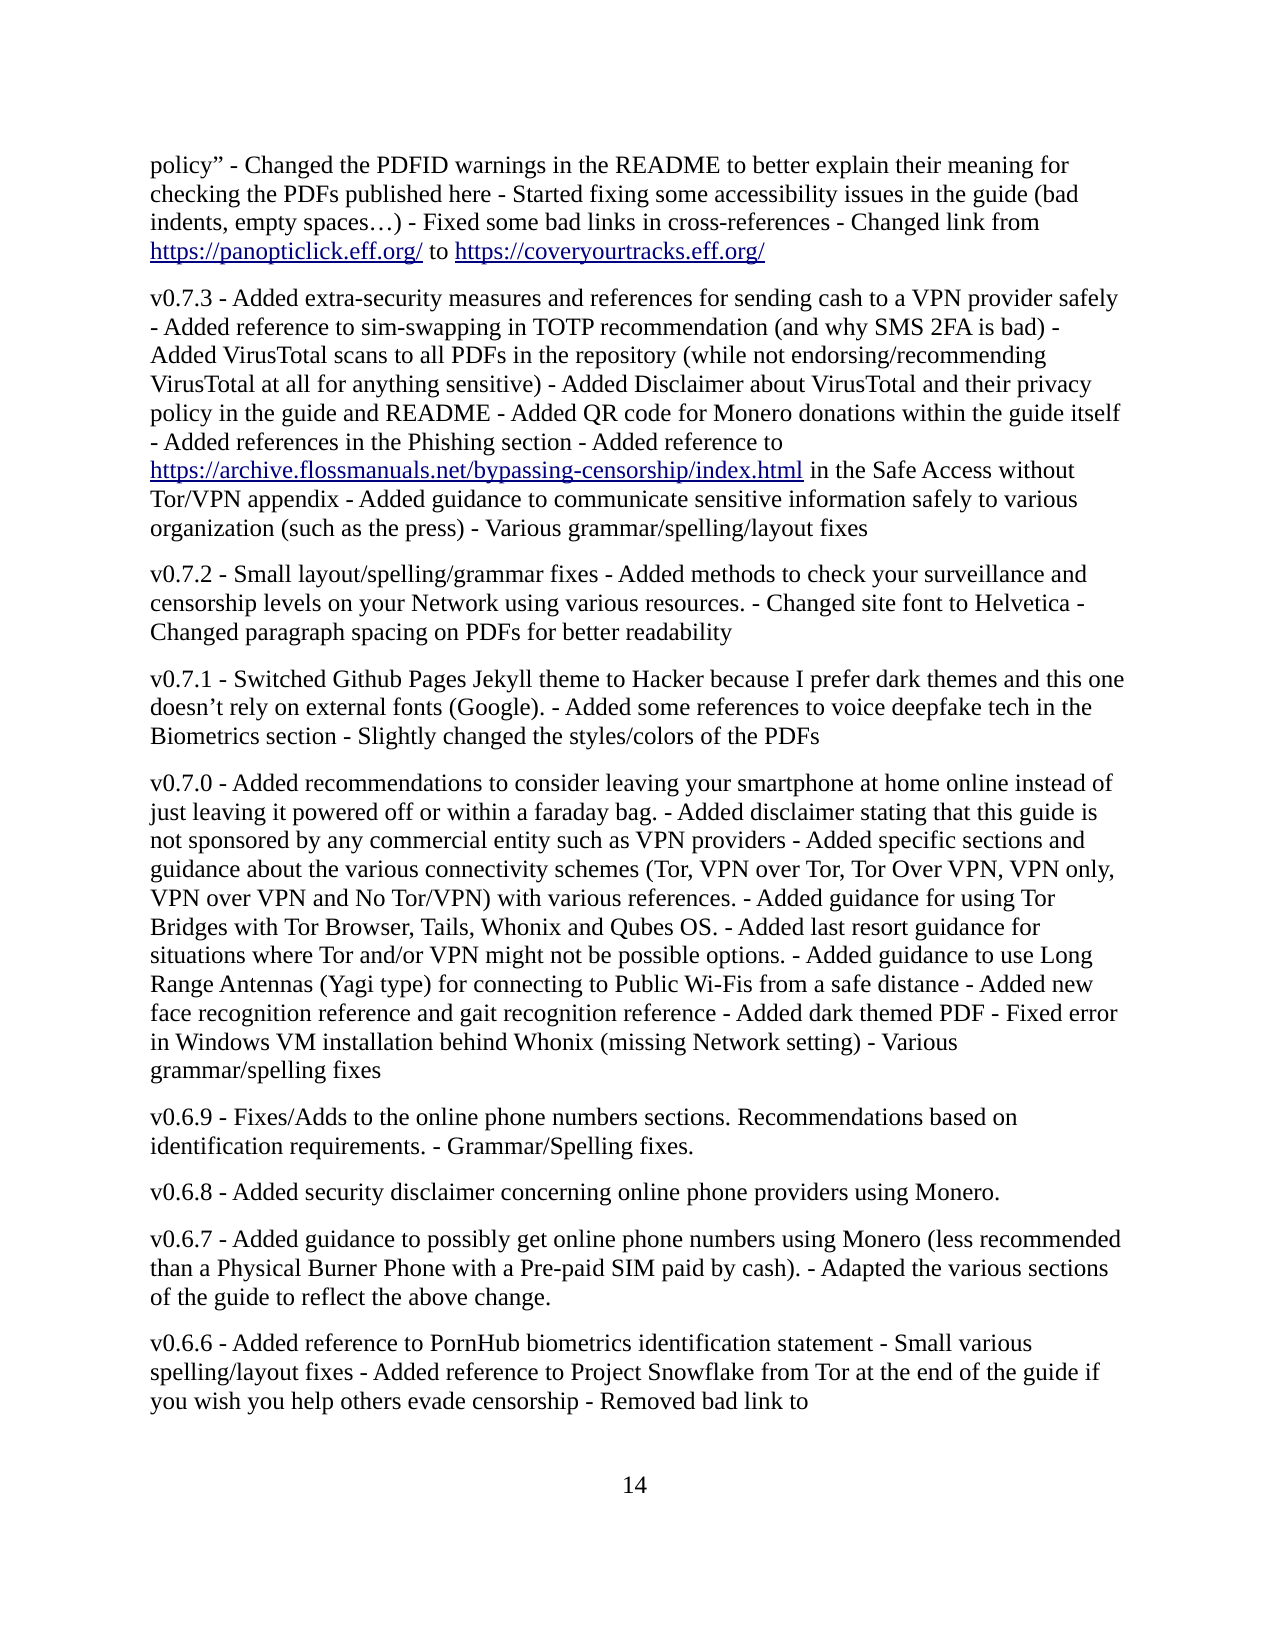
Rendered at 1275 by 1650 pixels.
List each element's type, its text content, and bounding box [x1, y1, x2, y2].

text v0.6.6 - Added reference to PornHub biometrics identification statement - Small various spelling/layout fixes - Added reference to Project Snowflake from Tor at the end of the guide if you wish you help others evade censorship - Removed bad link to [150, 1328, 1125, 1414]
text v0.6.7 - Added guidance to possibly get online phone numbers using Monero (less recommended than a Physical Burner Phone with a Pre-paid SIM paid by cash). - Adapted the various sections of the guide to reflect the above change. [150, 1224, 1125, 1310]
text v0.6.9 - Fixes/Adds to the online phone numbers sections. Recommendations based on identification requirements. - Grammar/Spelling fixes. [150, 1102, 1125, 1159]
text v0.7.0 - Added recommendations to consider leaving your smartphone at home online instead of just leaving it powered off or within a faraday bag. - Added disclaimer stating that this guide is not sponsored by any commercial entity such as VPN providers - Added specific sections and guidance about the various connectivity schemes (Tor, VPN over Tor, Tor Over VPN, VPN only, VPN over VPN and No Tor/VPN) with various references. - Added guidance for using Tor Bridges with Tor Browser, Tails, Whonix and Qubes OS. - Added last resort guidance for situations where Tor and/or VPN might not be possible options. - Added guidance to use Long Range Antennas (Yagi type) for connecting to Public Wi-Fis from a safe distance - Added new face recognition reference and gait recognition reference - Added dark themed PDF - Fixed error in Windows VM installation behind Whonix (missing Network setting) - Various grammar/spelling fixes [150, 768, 1125, 1084]
text v0.7.1 - Switched Github Pages Jekyll theme to Hacker because I prefer dark themes and this one doesn’t rely on external fonts (Google). - Added some references to voice deepfake tech in the Biometrics section - Slightly changed the styles/colors of the PDFs [150, 664, 1125, 750]
text v0.7.2 - Small layout/spelling/grammar fixes - Added methods to check your surveillance and censorship levels on your Network using various resources. - Changed site font to Helvetica - Changed paragraph spacing on PDFs for better readability [150, 559, 1125, 646]
text policy” - Changed the PDFID warnings in the README to better explain their meaning for checking the PDFs published here - Started fixing some accessibility issues in the guide (bad indents, empty spaces…) - Fixed some bad links in cross-references - Changed link from https://panopticlick.eff.org/ to https://coveryourtracks.eff.org/ [150, 150, 1125, 265]
text v0.6.8 - Added security disclaimer concerning online phone providers using Monero. [150, 1177, 1125, 1206]
text v0.7.3 - Added extra-security measures and references for sending cash to a VPN provider safely - Added reference to sim-swapping in TOTP recommendation (and why SMS 2FA is bad) - Added VirusTotal scans to all PDFs in the repository (while not endorsing/recommending VirusTotal at all for anything sensitive) - Added Disclaimer about VirusTotal and their privacy policy in the guide and README - Added QR code for Monero donations within the guide itself - Added references in the Phishing section - Added reference to https://archive.flossmanuals.net/bypassing-censorship/index.html in the Safe Access without Tor/VPN appendix - Added guidance to communicate sensitive information safely to various organization (such as the press) - Various grammar/spelling/layout fixes [150, 283, 1125, 542]
